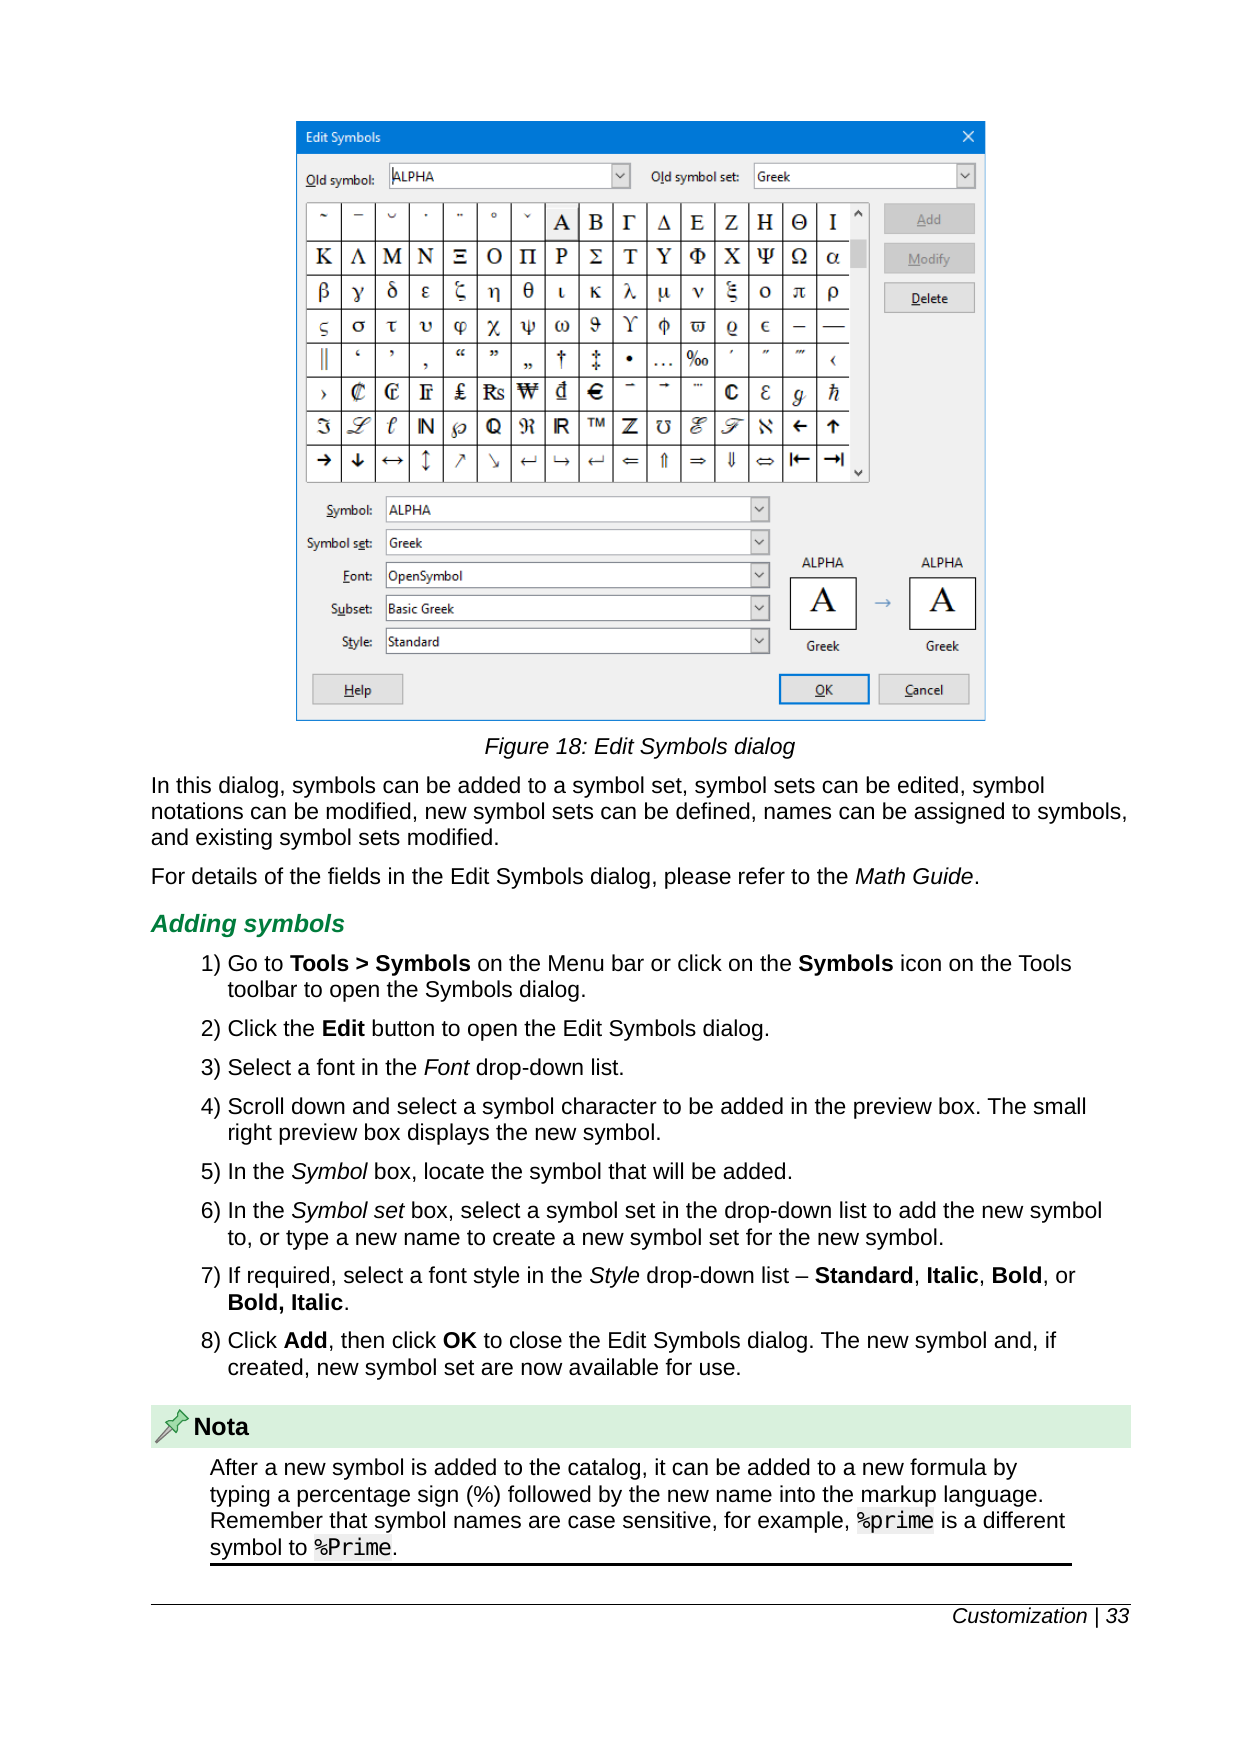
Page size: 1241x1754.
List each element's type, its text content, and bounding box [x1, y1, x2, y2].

text After a new symbol is added to the catalog, it can be added to a new formula by typing a percentage sign (%) followed by the new name into the markup language. Remember that symbol names are case sensitive, for example, %prime is a different symbol to %Prime. [209, 1454, 1072, 1566]
list Click Add, then click OK to close the Edit Symbols dialog. The new symbol and, if created, new symbol set are now available for use. [227, 1327, 1131, 1380]
list If required, select a font style in the Style drop-down list – Standard, Italic, Bold, or Bold, Italic. [227, 1262, 1131, 1315]
text In this dialog, symbols can be added to a symbol set, symbol sets can be edited, symbol notations can be modified, new symbol sets can be defined, names can be assigned to symbols, and existing symbol sets modified. [151, 772, 1131, 851]
list In the Symbol box, locate the symbol that will be added. [227, 1158, 1131, 1184]
subtitle Adding symbols [151, 909, 1131, 938]
list Scroll down and select a symbol character to be added in the preview box. The small right preview box displays the new symbol. [227, 1093, 1131, 1146]
list Select a font in the Font drop-down list. [227, 1054, 1131, 1081]
list In the Symbol set box, select a symbol set in the drop-down list to add the new symbol to, or type a new name to create a new symbol set for the new symbol. [227, 1197, 1131, 1250]
subtitle Nota [151, 1405, 1131, 1448]
text Figure 18: Edit Symbols dialog [296, 733, 985, 759]
picture [296, 121, 986, 721]
list Go to Tools > Symbols on the Menu bar or click on the Symbols icon on the Tools toolbar to open the Symbols dialog. [227, 950, 1131, 1003]
list Click the Edit button to open the Edit Symbols dialog. [227, 1015, 1131, 1042]
text For details of the fields in the Edit Symbols dialog, please refer to the Math Guide. [151, 863, 1131, 889]
